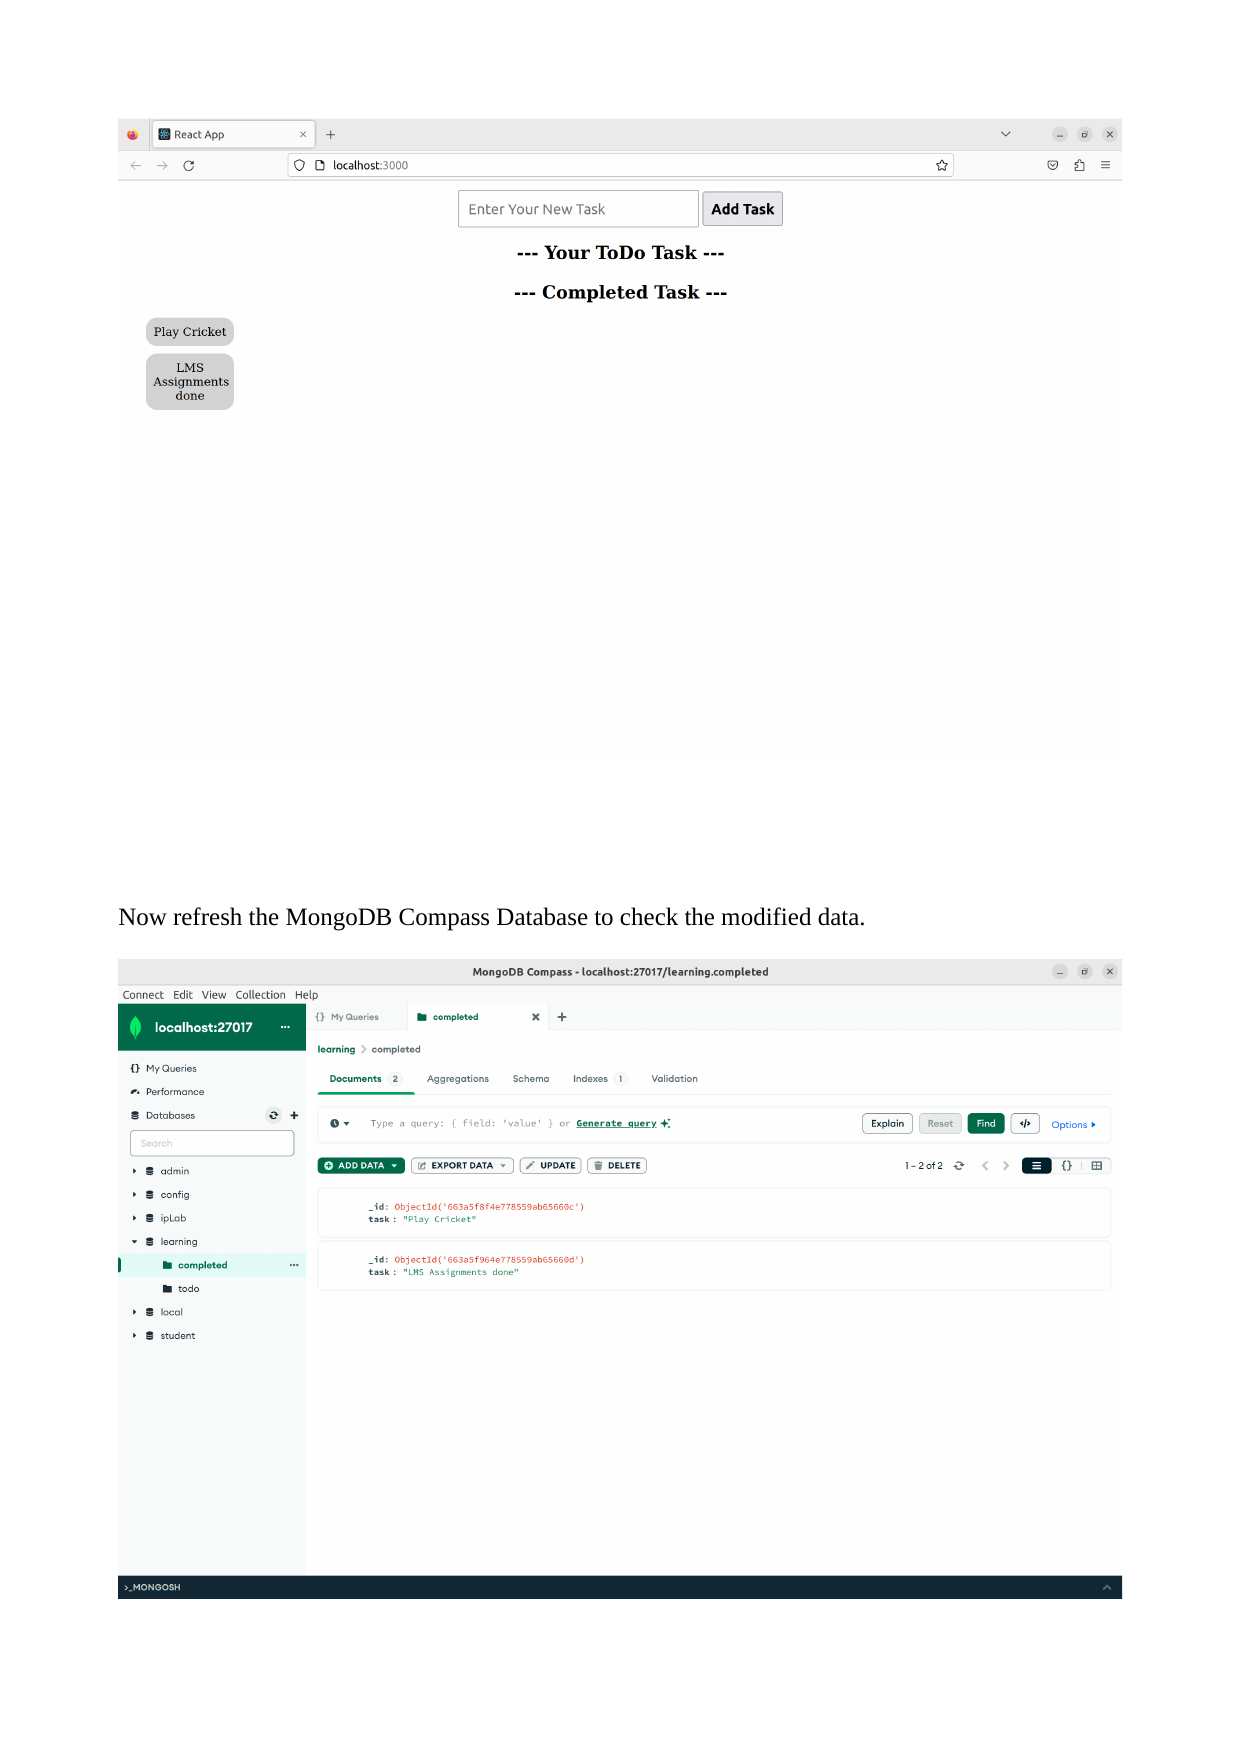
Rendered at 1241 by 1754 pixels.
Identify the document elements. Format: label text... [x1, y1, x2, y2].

text Now refresh the MongoDB Compass Database to check the modified data. [118, 902, 1122, 930]
picture [118, 118, 1123, 758]
picture [118, 959, 1123, 1599]
